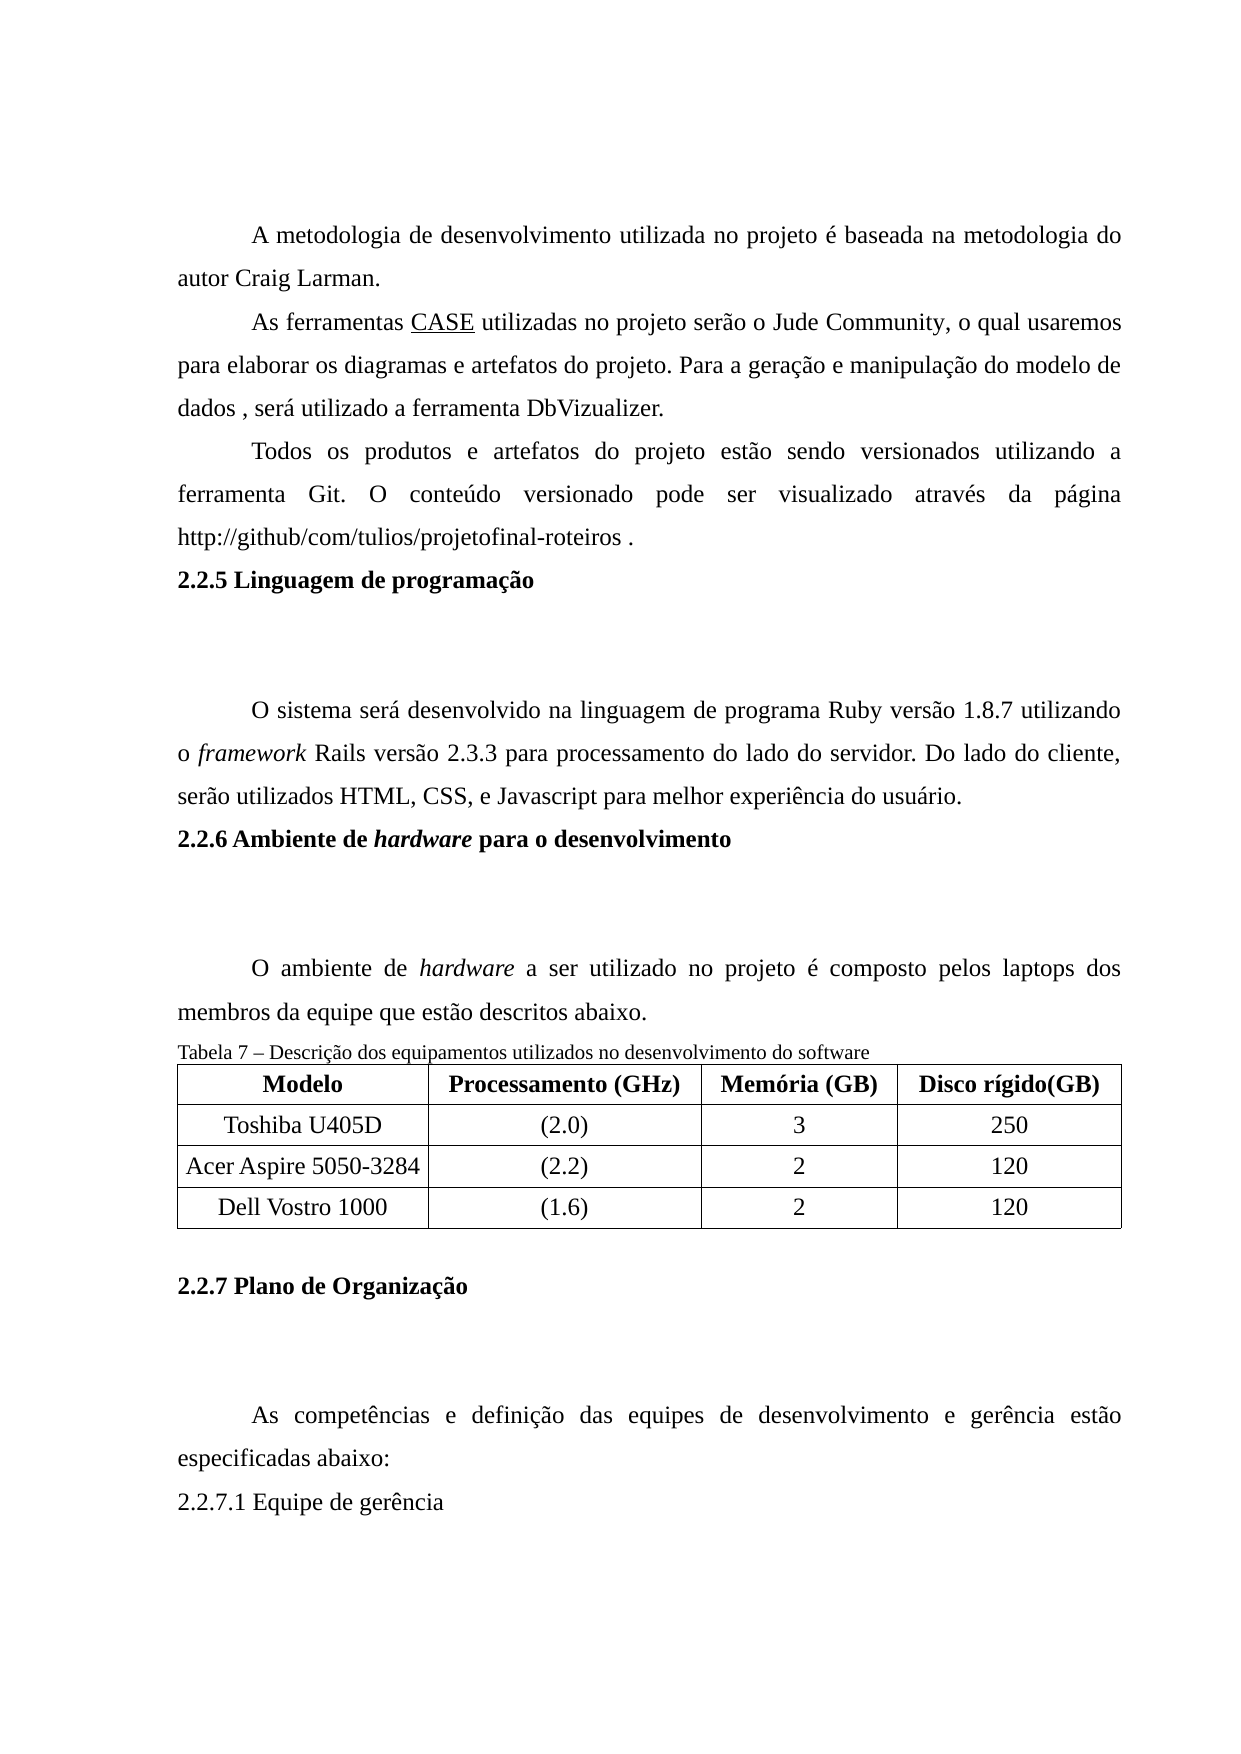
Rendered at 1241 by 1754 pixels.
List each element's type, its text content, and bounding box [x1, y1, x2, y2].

table_cell 2 [702, 1146, 897, 1187]
subtitle Ambiente de hardware para o desenvolvimento [177, 824, 1122, 853]
table_cell (2.2) [429, 1146, 701, 1187]
table_cell Dell Vostro 1000 [178, 1188, 428, 1228]
table_cell (1.6) [429, 1188, 701, 1228]
table_cell (2.0) [429, 1105, 701, 1145]
text A metodologia de desenvolvimento utilizada no projeto é baseada na metodologia do autor Craig Larman. [177, 220, 1122, 292]
subtitle Equipe de gerência [177, 1487, 1122, 1515]
table_header Modelo [178, 1065, 428, 1104]
table_cell 120 [898, 1146, 1121, 1187]
text O ambiente de hardware a ser utilizado no projeto é composto pelos laptops dos membros da equipe que estão descritos abaixo. [177, 953, 1122, 1025]
text O sistema será desenvolvido na linguagem de programa Ruby versão 1.8.7 utilizando o framework Rails versão 2.3.3 para processamento do lado do servidor. Do lado do cliente, serão utilizados HTML, CSS, e Javascript para melhor experiência do usuário. [177, 695, 1122, 810]
table_cell 120 [898, 1188, 1121, 1228]
table_header Memória (GB) [702, 1065, 897, 1104]
table_cell Toshiba U405D [178, 1105, 428, 1145]
subtitle Plano de Organização [177, 1271, 1122, 1300]
text Todos os produtos e artefatos do projeto estão sendo versionados utilizando a ferramenta Git. O conteúdo versionado pode ser visualizado através da página http://github/com/tulios/projetofinal-roteiros . [177, 436, 1122, 551]
text As competências e definição das equipes de desenvolvimento e gerência estão especificadas abaixo: [177, 1400, 1122, 1472]
table_header Disco rígido(GB) [898, 1065, 1121, 1104]
text Tabela 7 – Descrição dos equipamentos utilizados no desenvolvimento do software [177, 1040, 1122, 1064]
table_cell 250 [898, 1105, 1121, 1145]
subtitle Linguagem de programação [177, 565, 1122, 594]
table_cell Acer Aspire 5050-3284 [178, 1146, 428, 1187]
table_cell 2 [702, 1188, 897, 1228]
table_cell 3 [702, 1105, 897, 1145]
text As ferramentas CASE utilizadas no projeto serão o Jude Community, o qual usaremos para elaborar os diagramas e artefatos do projeto. Para a geração e manipulação do modelo de dados , será utilizado a ferramenta DbVizualizer. [177, 307, 1122, 422]
table_header Processamento (GHz) [429, 1065, 701, 1104]
